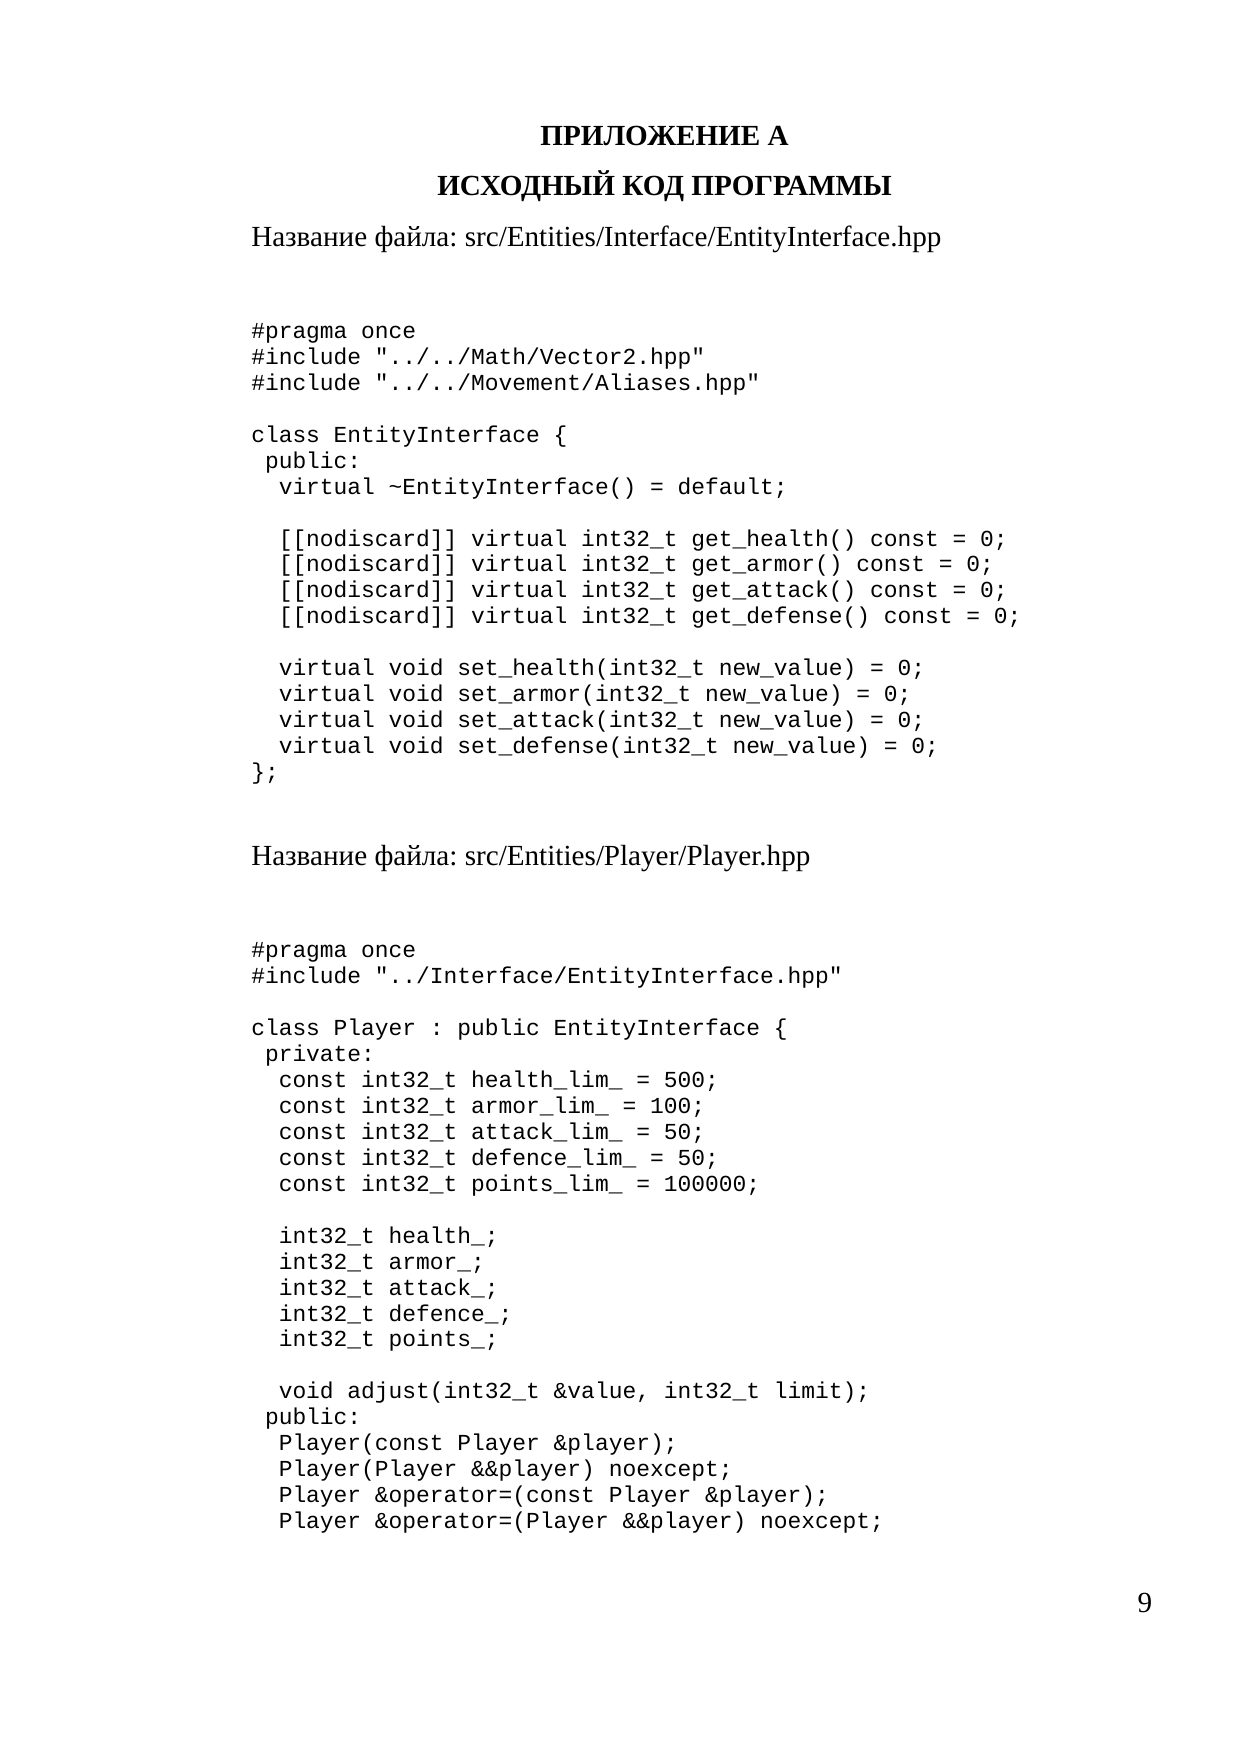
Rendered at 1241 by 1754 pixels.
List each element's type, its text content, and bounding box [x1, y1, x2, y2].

text [[nodiscard]] virtual int32_t get_attack() const = 0; [177, 579, 1152, 605]
text class Player : public EntityInterface { [177, 1017, 1152, 1042]
text private: [177, 1042, 1152, 1068]
text #include "../Interface/EntityInterface.hpp" [177, 965, 1152, 991]
text const int32_t points_lim_ = 100000; [177, 1172, 1152, 1198]
text [[nodiscard]] virtual int32_t get_armor() const = 0; [177, 553, 1152, 579]
subtitle Приложение А Исходный код программы [177, 118, 1152, 202]
text [[nodiscard]] virtual int32_t get_health() const = 0; [177, 527, 1152, 553]
text Player(const Player &player); [177, 1432, 1152, 1457]
text Player &operator=(Player &&player) noexcept; [177, 1509, 1152, 1535]
text int32_t attack_; [177, 1276, 1152, 1302]
text const int32_t defence_lim_ = 50; [177, 1146, 1152, 1172]
text int32_t points_; [177, 1328, 1152, 1354]
text #include "../../Movement/Aliases.hpp" [177, 371, 1152, 397]
text Название файла: src/Entities/Player/Player.hpp [177, 838, 1152, 872]
text public: [177, 449, 1152, 475]
text virtual void set_defense(int32_t new_value) = 0; [177, 734, 1152, 760]
text virtual ~EntityInterface() = default; [177, 475, 1152, 501]
text virtual void set_health(int32_t new_value) = 0; [177, 657, 1152, 682]
text class EntityInterface { [177, 423, 1152, 449]
text const int32_t armor_lim_ = 100; [177, 1094, 1152, 1120]
text int32_t defence_; [177, 1302, 1152, 1328]
text [[nodiscard]] virtual int32_t get_defense() const = 0; [177, 605, 1152, 631]
text #pragma once [177, 939, 1152, 965]
text Название файла: src/Entities/Interface/EntityInterface.hpp [177, 219, 1152, 252]
text Player(Player &&player) noexcept; [177, 1457, 1152, 1483]
text const int32_t health_lim_ = 500; [177, 1068, 1152, 1094]
text void adjust(int32_t &value, int32_t limit); [177, 1380, 1152, 1406]
text int32_t armor_; [177, 1250, 1152, 1276]
text public: [177, 1406, 1152, 1432]
text }; [177, 760, 1152, 786]
text const int32_t attack_lim_ = 50; [177, 1120, 1152, 1146]
text virtual void set_attack(int32_t new_value) = 0; [177, 708, 1152, 734]
text virtual void set_armor(int32_t new_value) = 0; [177, 682, 1152, 708]
text Player &operator=(const Player &player); [177, 1483, 1152, 1509]
text #pragma once [177, 319, 1152, 345]
text #include "../../Math/Vector2.hpp" [177, 345, 1152, 371]
text int32_t health_; [177, 1224, 1152, 1250]
